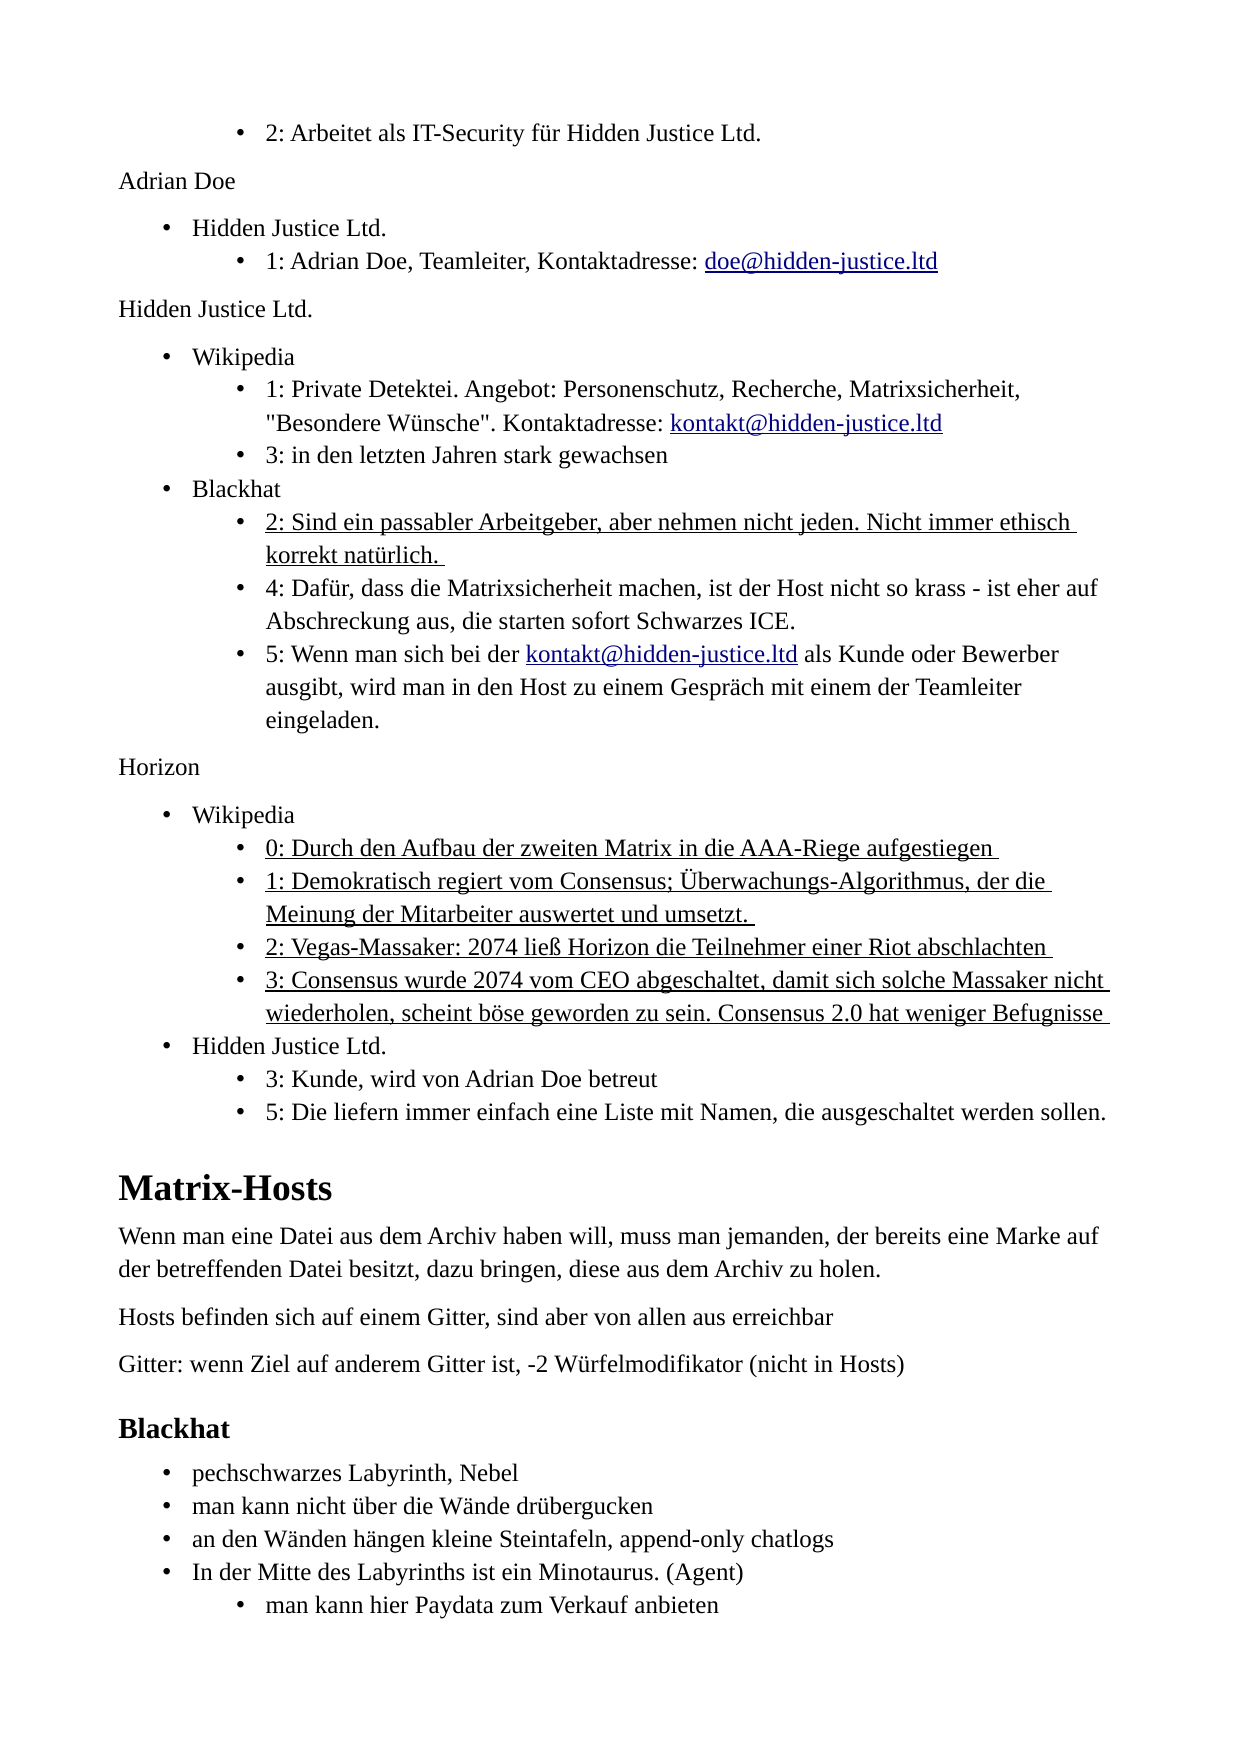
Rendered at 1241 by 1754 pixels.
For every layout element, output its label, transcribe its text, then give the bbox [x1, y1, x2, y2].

list 4: Dafür, dass die Matrixsicherheit machen, ist der Host nicht so krass - ist eher auf Abschreckung aus, die starten sofort Schwarzes ICE. [236, 573, 1122, 634]
text Adrian Doe [118, 166, 1122, 194]
text Wenn man eine Datei aus dem Archiv haben will, muss man jemanden, der bereits eine Marke auf der betreffenden Datei besitzt, dazu bringen, diese aus dem Archiv zu holen. [118, 1221, 1122, 1283]
list 1: Demokratisch regiert vom Consensus; Überwachungs-Algorithmus, der die Meinung der Mitarbeiter auswertet und umsetzt. [236, 866, 1122, 928]
list 1: Private Detektei. Angebot: Personenschutz, Recherche, Matrixsicherheit, "Besondere Wünsche". Kontaktadresse: kontakt@hidden-justice.ltd [236, 374, 1122, 436]
list 2: Arbeitet als IT-Security für Hidden Justice Ltd. [236, 118, 1122, 147]
list 2: Sind ein passabler Arbeitgeber, aber nehmen nicht jeden. Nicht immer ethisch korrekt natürlich. [236, 507, 1122, 568]
list Wikipedia [162, 342, 1122, 370]
text Hidden Justice Ltd. [118, 294, 1122, 323]
list man kann hier Paydata zum Verkauf anbieten [236, 1590, 1122, 1618]
list In der Mitte des Labyrinths ist ein Minotaurus. (Agent) [162, 1557, 1122, 1586]
list 5: Wenn man sich bei der kontakt@hidden-justice.ltd als Kunde oder Bewerber ausgibt, wird man in den Host zu einem Gespräch mit einem der Teamleiter eingeladen. [236, 639, 1122, 733]
list Hidden Justice Ltd. [162, 213, 1122, 242]
list Wikipedia [162, 800, 1122, 829]
list 1: Adrian Doe, Teamleiter, Kontaktadresse: doe@hidden-justice.ltd [236, 246, 1122, 275]
list 2: Vegas-Massaker: 2074 ließ Horizon die Teilnehmer einer Riot abschlachten [236, 932, 1122, 961]
list man kann nicht über die Wände drübergucken [162, 1491, 1122, 1519]
list pechschwarzes Labyrinth, Nebel [162, 1458, 1122, 1486]
text Horizon [118, 752, 1122, 781]
list Blackhat [162, 474, 1122, 502]
list 3: Consensus wurde 2074 vom CEO abgeschaltet, damit sich solche Massaker nicht wiederholen, scheint böse geworden zu sein. Consensus 2.0 hat weniger Befugnisse [236, 965, 1122, 1027]
text Gitter: wenn Ziel auf anderem Gitter ist, -2 Würfelmodifikator (nicht in Hosts) [118, 1349, 1122, 1378]
list 3: in den letzten Jahren stark gewachsen [236, 441, 1122, 469]
list an den Wänden hängen kleine Steintafeln, append-only chatlogs [162, 1524, 1122, 1552]
list 5: Die liefern immer einfach eine Liste mit Namen, die ausgeschaltet werden sollen. [236, 1097, 1122, 1126]
subtitle Blackhat [118, 1412, 1122, 1445]
list 0: Durch den Aufbau der zweiten Matrix in die AAA-Riege aufgestiegen [236, 833, 1122, 862]
list 3: Kunde, wird von Adrian Doe betreut [236, 1064, 1122, 1093]
text Hosts befinden sich auf einem Gitter, sind aber von allen aus erreichbar [118, 1302, 1122, 1331]
list Hidden Justice Ltd. [162, 1031, 1122, 1060]
subtitle Matrix-Hosts [118, 1166, 1122, 1209]
